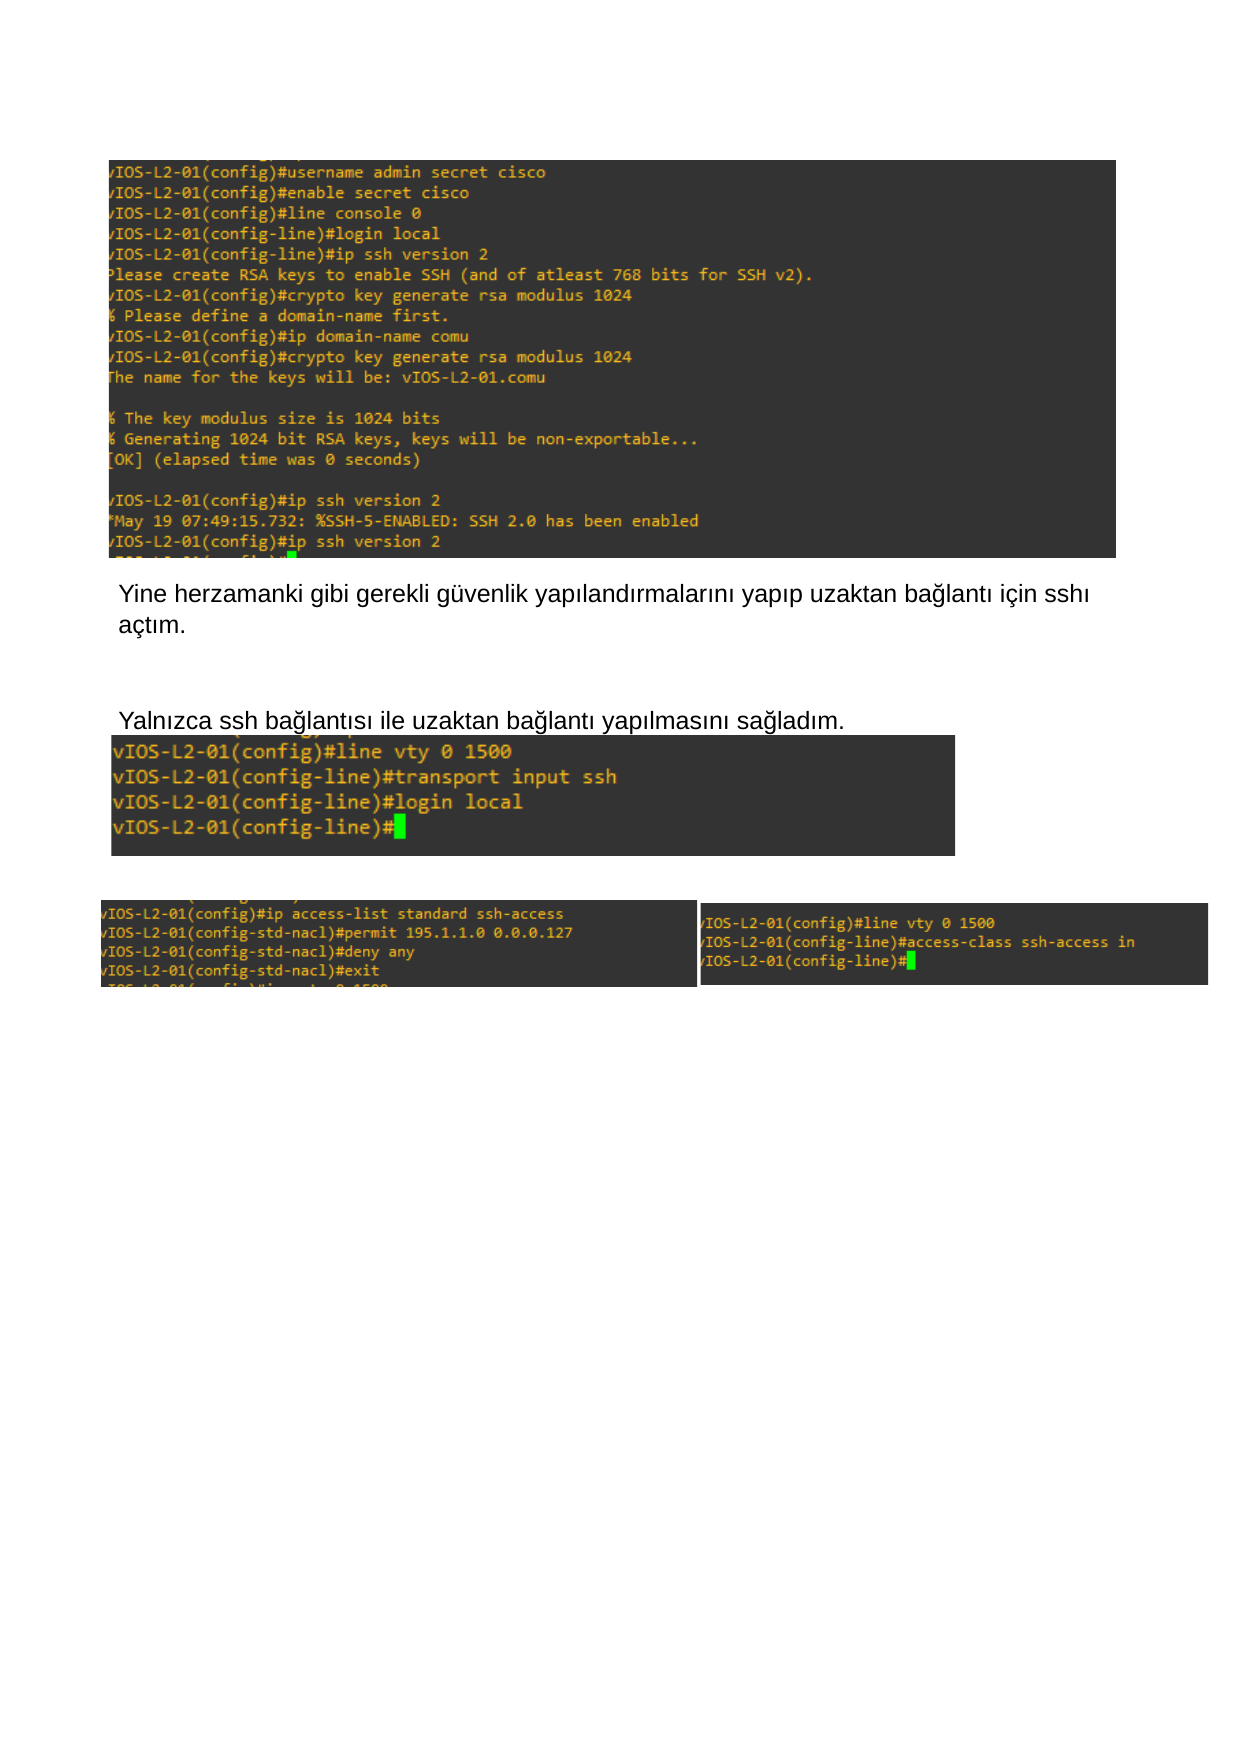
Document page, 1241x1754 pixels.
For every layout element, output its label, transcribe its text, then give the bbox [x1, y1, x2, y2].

picture [111, 735, 956, 856]
text Yine herzamanki gibi gerekli güvenlik yapılandırmalarını yapıp uzaktan bağlantı için sshı açtım. [118, 166, 1122, 639]
text Yalnızca ssh bağlantısı ile uzaktan bağlantı yapılmasını sağladım. [118, 706, 1122, 734]
picture [101, 900, 698, 987]
picture [108, 160, 1116, 558]
picture [700, 903, 1209, 985]
